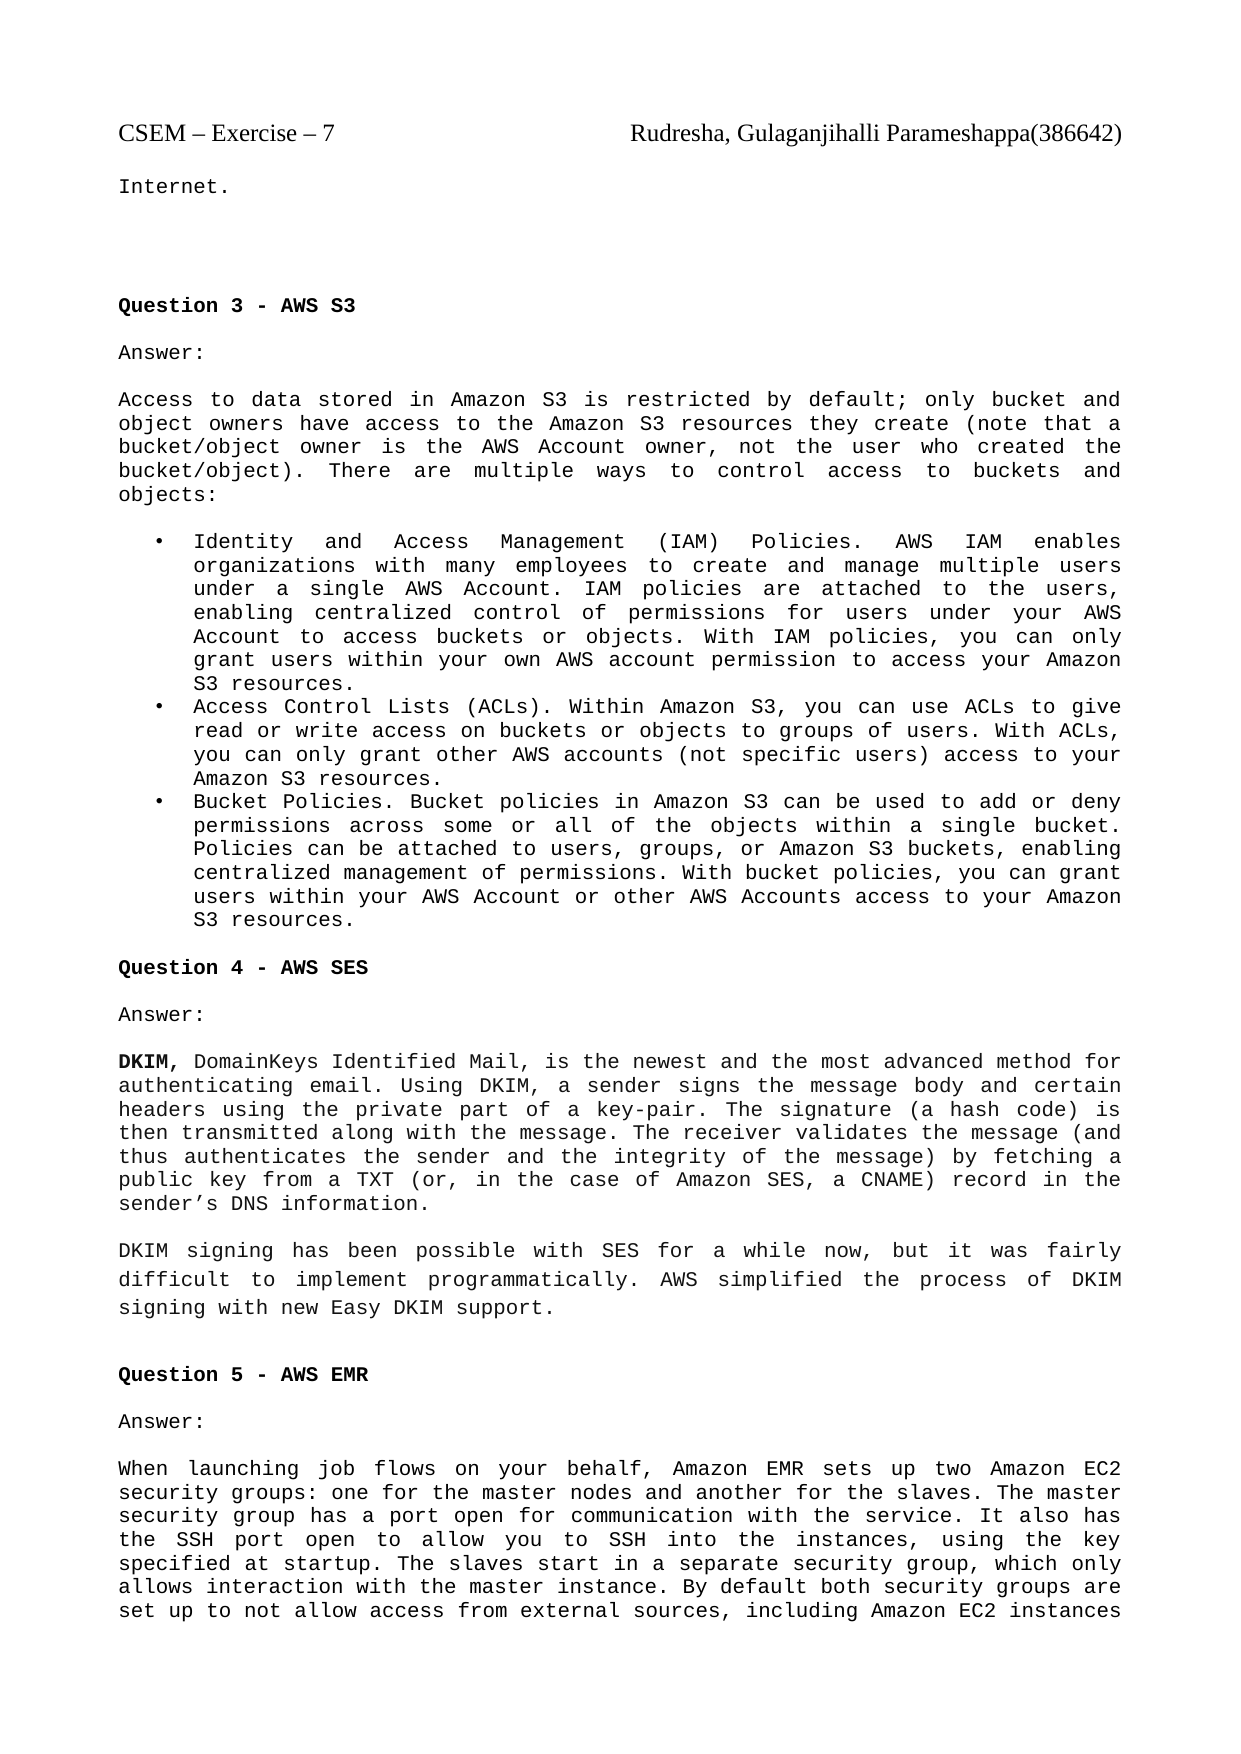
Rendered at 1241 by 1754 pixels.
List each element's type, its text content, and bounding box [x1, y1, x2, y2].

list Access Control Lists (ACLs). Within Amazon S3, you can use ACLs to give read or write access on buckets or objects to groups of users. With ACLs, you can only grant other AWS accounts (not specific users) access to your Amazon S3 resources. [156, 697, 1122, 791]
text Internet. [118, 176, 1122, 200]
text When launching job flows on your behalf, Amazon EMR sets up two Amazon EC2 security groups: one for the master nodes and another for the slaves. The master security group has a port open for communication with the service. It also has the SSH port open to allow you to SSH into the instances, using the key specified at startup. The slaves start in a separate security group, which only allows interaction with the master instance. By default both security groups are set up to not allow access from external sources, including Amazon EC2 instances [118, 1458, 1122, 1624]
text Access to data stored in Amazon S3 is restricted by default; only bucket and object owners have access to the Amazon S3 resources they create (note that a bucket/object owner is the AWS Account owner, not the user who created the bucket/object). There are multiple ways to control access to buckets and objects: [118, 389, 1122, 507]
text Answer: [118, 1411, 1122, 1434]
text Answer: [118, 342, 1122, 366]
text Question 3 - AWS S3 [118, 294, 1122, 318]
list Identity and Access Management (IAM) Policies. AWS IAM enables organizations with many employees to create and manage multiple users under a single AWS Account. IAM policies are attached to the users, enabling centralized control of permissions for users under your AWS Account to access buckets or objects. With IAM policies, you can only grant users within your own AWS account permission to access your Amazon S3 resources. [156, 531, 1122, 697]
text DKIM, DomainKeys Identified Mail, is the newest and the most advanced method for authenticating email. Using DKIM, a sender signs the message body and certain headers using the private part of a key-pair. The signature (a hash code) is then transmitted along with the message. The receiver validates the message (and thus authenticates the sender and the integrity of the message) by fetching a public key from a TXT (or, in the case of Amazon SES, a CNAME) record in the sender’s DNS information. [118, 1051, 1122, 1217]
text DKIM signing has been possible with SES for a while now, but it was fairly difficult to implement programmatically. AWS simplified the process of DKIM signing with new Easy DKIM support. [118, 1240, 1122, 1321]
text Question 4 - AWS SES [118, 957, 1122, 980]
text Answer: [118, 1004, 1122, 1028]
list Bucket Policies. Bucket policies in Amazon S3 can be used to add or deny permissions across some or all of the objects within a single bucket. Policies can be attached to users, groups, or Amazon S3 buckets, enabling centralized management of permissions. With bucket policies, you can grant users within your AWS Account or other AWS Accounts access to your Amazon S3 resources. [156, 791, 1122, 933]
text Question 5 - AWS EMR [118, 1364, 1122, 1387]
